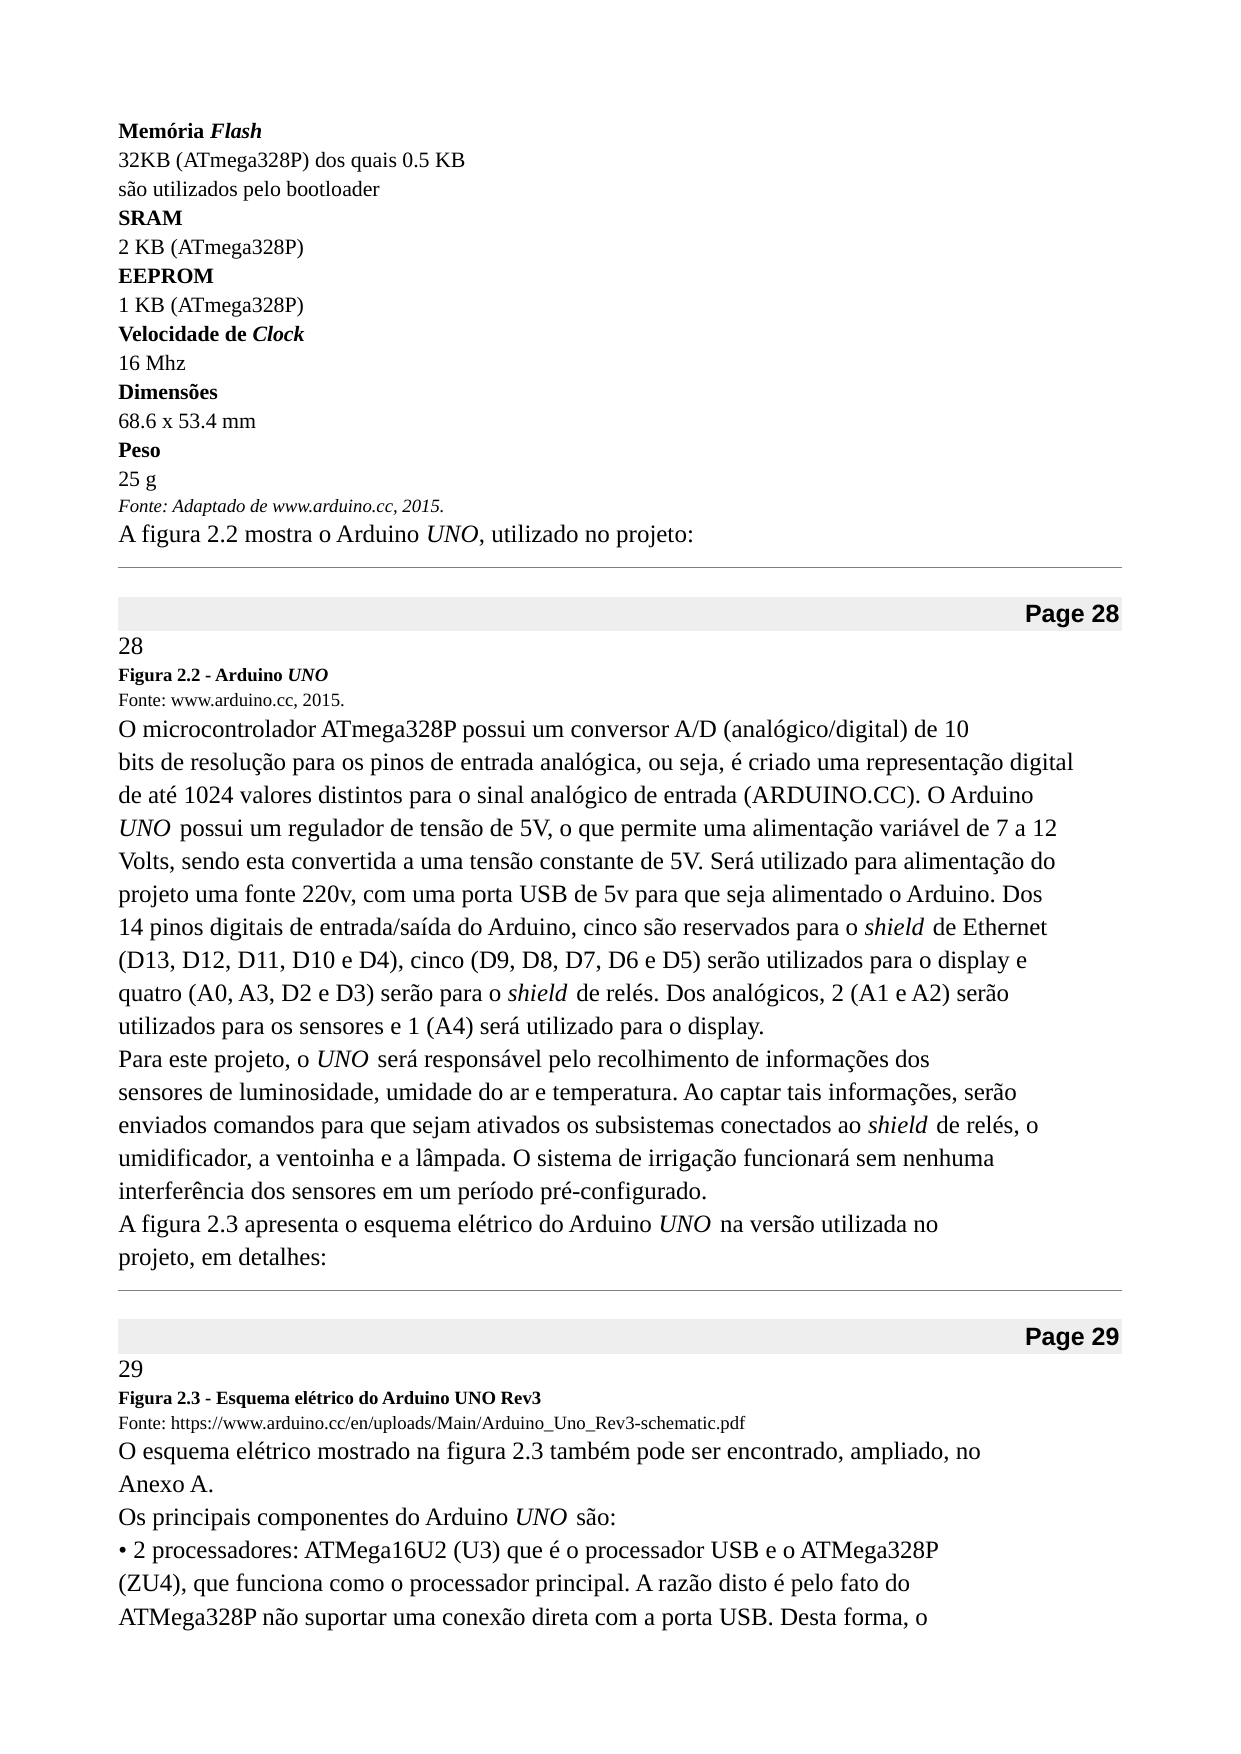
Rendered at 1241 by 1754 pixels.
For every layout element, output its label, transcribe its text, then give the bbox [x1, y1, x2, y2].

text de até 1024 valores distintos para o sinal analógico de entrada (ARDUINO.CC). O Arduino [118, 780, 1122, 808]
text Os principais componentes do Arduino UNO são: [118, 1502, 1122, 1531]
text 2 KB (ATmega328P) [118, 234, 1122, 259]
text bits de resolução para os pinos de entrada analógica, ou seja, é criado uma representação digital [118, 747, 1122, 776]
text O esquema elétrico mostrado na figura 2.3 também pode ser encontrado, ampliado, no [118, 1436, 1122, 1465]
text 28 [118, 631, 1122, 660]
table_header Page 29 [118, 1319, 1122, 1354]
text (ZU4), que funciona como o processador principal. A razão disto é pelo fato do [118, 1568, 1122, 1597]
text projeto uma fonte 220v, com uma porta USB de 5v para que seja alimentado o Arduino. Dos [118, 879, 1122, 908]
text (D13, D12, D11, D10 e D4), cinco (D9, D8, D7, D6 e D5) serão utilizados para o display e [118, 945, 1122, 974]
text A figura 2.2 mostra o Arduino UNO, utilizado no projeto: [118, 519, 1122, 548]
text Para este projeto, o UNO será responsável pelo recolhimento de informações dos [118, 1044, 1122, 1073]
text Velocidade de Clock [118, 321, 1122, 346]
text Peso [118, 437, 1122, 462]
text sensores de luminosidade, umidade do ar e temperatura. Ao captar tais informações, serão [118, 1077, 1122, 1106]
text Dimensões [118, 379, 1122, 404]
text Anexo A. [118, 1469, 1122, 1498]
text A figura 2.3 apresenta o esquema elétrico do Arduino UNO na versão utilizada no [118, 1209, 1122, 1238]
text são utilizados pelo bootloader [118, 176, 1122, 201]
text O microcontrolador ATmega328P possui um conversor A/D (analógico/digital) de 10 [118, 714, 1122, 742]
text 16 Mhz [118, 350, 1122, 375]
text • 2 processadores: ATMega16U2 (U3) que é o processador USB e o ATMega328P [118, 1536, 1122, 1564]
text 29 [118, 1354, 1122, 1383]
text interferência dos sensores em um período pré-configurado. [118, 1176, 1122, 1205]
text UNO possui um regulador de tensão de 5V, o que permite uma alimentação variável de 7 a 12 [118, 813, 1122, 842]
text EEPROM [118, 263, 1122, 288]
text Fonte: Adaptado de www.arduino.cc, 2015. [118, 494, 1122, 516]
text 14 pinos digitais de entrada/saída do Arduino, cinco são reservados para o shield de Ethernet [118, 912, 1122, 941]
text 68.6 x 53.4 mm [118, 408, 1122, 433]
text Volts, sendo esta convertida a uma tensão constante de 5V. Será utilizado para alimentação do [118, 846, 1122, 874]
text utilizados para os sensores e 1 (A4) será utilizado para o display. [118, 1011, 1122, 1040]
text 25 g [118, 466, 1122, 491]
text 1 KB (ATmega328P) [118, 292, 1122, 317]
text quatro (A0, A3, D2 e D3) serão para o shield de relés. Dos analógicos, 2 (A1 e A2) serão [118, 978, 1122, 1007]
text projeto, em detalhes: [118, 1242, 1122, 1271]
text Fonte: www.arduino.cc, 2015. [118, 689, 1122, 711]
text Fonte: https://www.arduino.cc/en/uploads/Main/Arduino_Uno_Rev3-schematic.pdf [118, 1412, 1122, 1433]
text Figura 2.2 - Arduino UNO [118, 664, 1122, 686]
text 32KB (ATmega328P) dos quais 0.5 KB [118, 147, 1122, 172]
text ATMega328P não suportar uma conexão direta com a porta USB. Desta forma, o [118, 1602, 1122, 1630]
text umidificador, a ventoinha e a lâmpada. O sistema de irrigação funcionará sem nenhuma [118, 1143, 1122, 1172]
text Figura 2.3 - Esquema elétrico do Arduino UNO Rev3 [118, 1387, 1122, 1408]
text enviados comandos para que sejam ativados os subsistemas conectados ao shield de relés, o [118, 1110, 1122, 1139]
text SRAM [118, 205, 1122, 230]
text Memória Flash [118, 118, 1122, 143]
table_header Page 28 [118, 597, 1122, 631]
